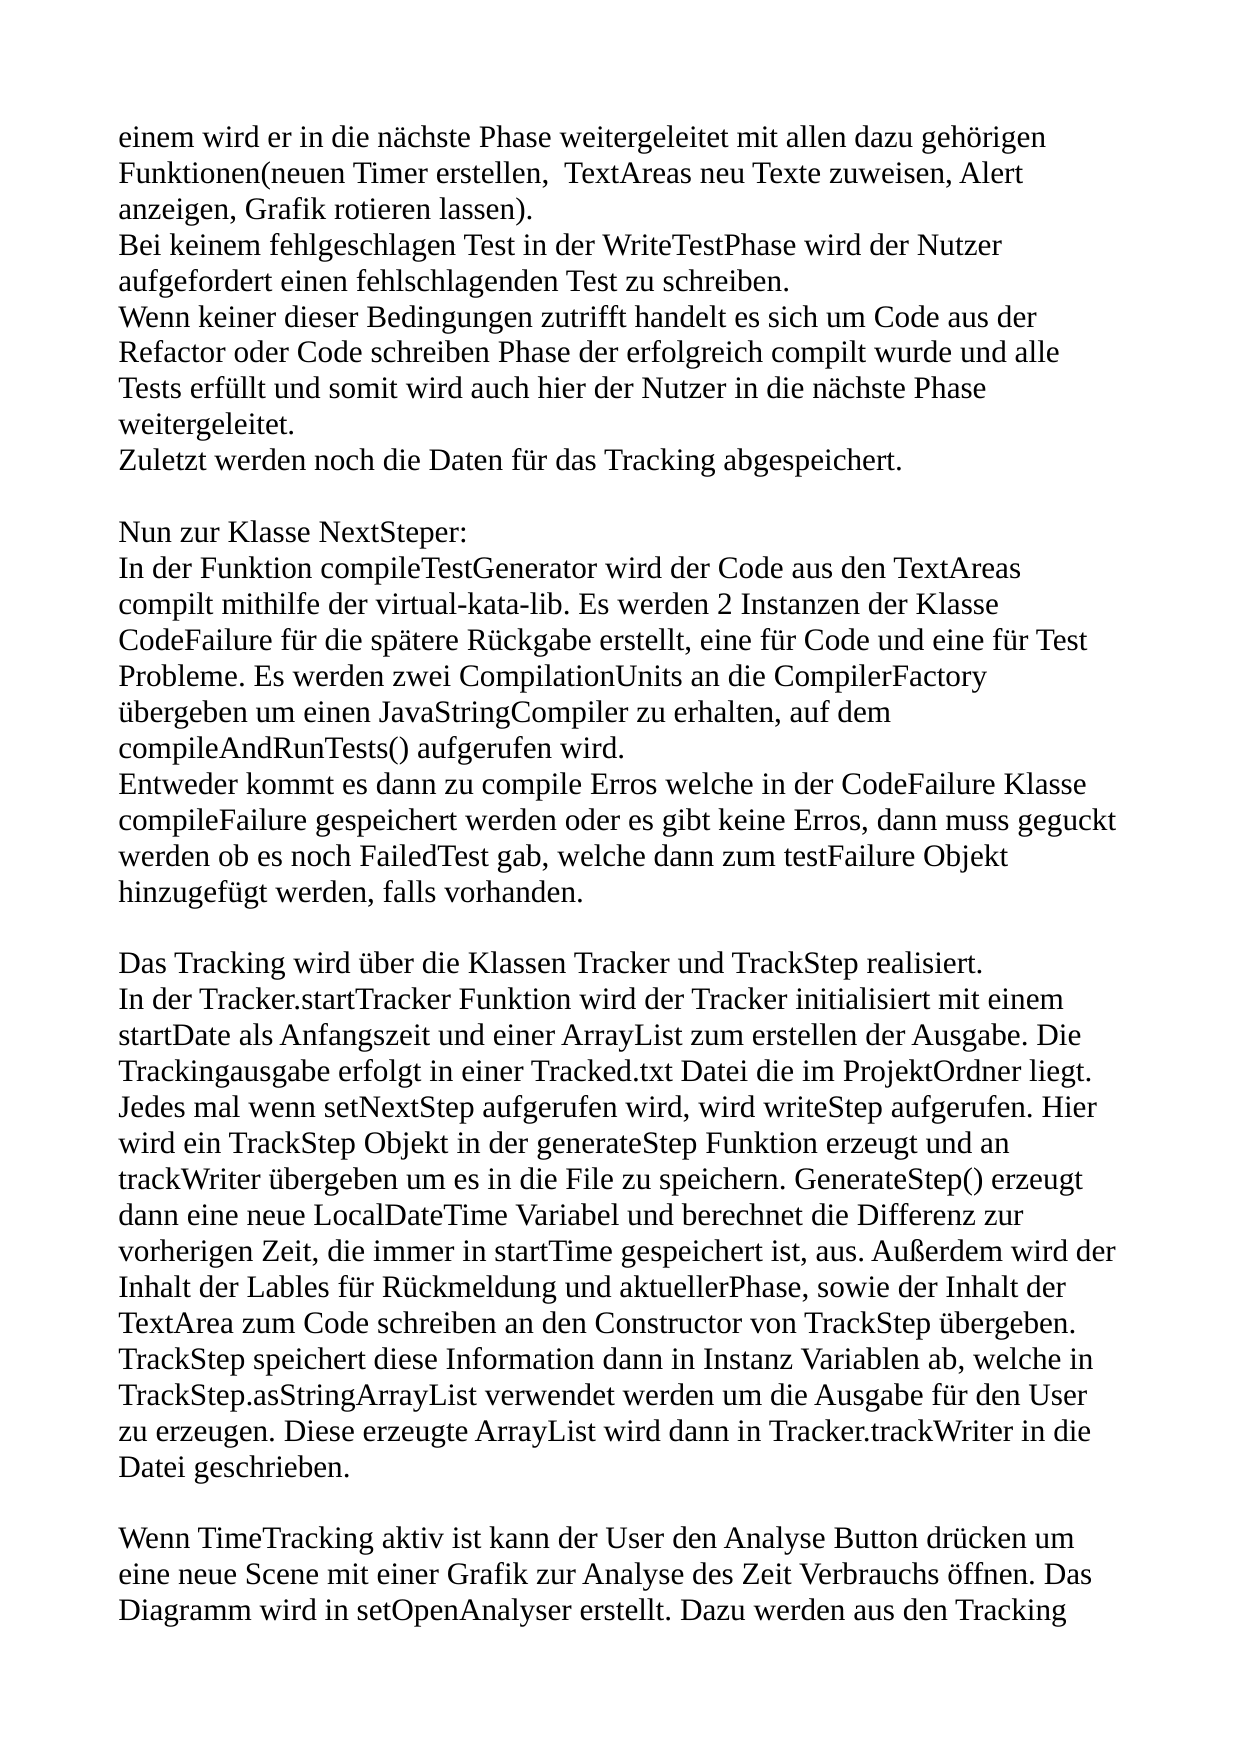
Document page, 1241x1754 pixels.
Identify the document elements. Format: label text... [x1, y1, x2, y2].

text In der Tracker.startTracker Funktion wird der Tracker initialisiert mit einem startDate als Anfangszeit und einer ArrayList zum erstellen der Ausgabe. Die Trackingausgabe erfolgt in einer Tracked.txt Datei die im ProjektOrdner liegt. Jedes mal wenn setNextStep aufgerufen wird, wird writeStep aufgerufen. Hier wird ein TrackStep Objekt in der generateStep Funktion erzeugt und an trackWriter übergeben um es in die File zu speichern. GenerateStep() erzeugt dann eine neue LocalDateTime Variabel und berechnet die Differenz zur vorherigen Zeit, die immer in startTime gespeichert ist, aus. Außerdem wird der Inhalt der Lables für Rückmeldung und aktuellerPhase, sowie der Inhalt der TextArea zum Code schreiben an den Constructor von TrackStep übergeben. [118, 981, 1122, 1340]
text Das Tracking wird über die Klassen Tracker und TrackStep realisiert. [118, 945, 1122, 981]
text TrackStep speichert diese Information dann in Instanz Variablen ab, welche in TrackStep.asStringArrayList verwendet werden um die Ausgabe für den User zu erzeugen. Diese erzeugte ArrayList wird dann in Tracker.trackWriter in die Datei geschrieben. [118, 1340, 1122, 1484]
text Wenn keiner dieser Bedingungen zutrifft handelt es sich um Code aus der Refactor oder Code schreiben Phase der erfolgreich compilt wurde und alle Tests erfüllt und somit wird auch hier der Nutzer in die nächste Phase weitergeleitet. [118, 298, 1122, 442]
text Wenn TimeTracking aktiv ist kann der User den Analyse Button drücken um eine neue Scene mit einer Grafik zur Analyse des Zeit Verbrauchs öffnen. Das Diagramm wird in setOpenAnalyser erstellt. Dazu werden aus den Tracking [118, 1520, 1122, 1627]
text einem wird er in die nächste Phase weitergeleitet mit allen dazu gehörigen Funktionen(neuen Timer erstellen, TextAreas neu Texte zuweisen, Alert anzeigen, Grafik rotieren lassen). [118, 118, 1122, 226]
text Bei keinem fehlgeschlagen Test in der WriteTestPhase wird der Nutzer aufgefordert einen fehlschlagenden Test zu schreiben. [118, 226, 1122, 298]
text Zuletzt werden noch die Daten für das Tracking abgespeichert. [118, 442, 1122, 477]
text In der Funktion compileTestGenerator wird der Code aus den TextAreas compilt mithilfe der virtual-kata-lib. Es werden 2 Instanzen der Klasse CodeFailure für die spätere Rückgabe erstellt, eine für Code und eine für Test Probleme. Es werden zwei CompilationUnits an die CompilerFactory übergeben um einen JavaStringCompiler zu erhalten, auf dem compileAndRunTests() aufgerufen wird. [118, 549, 1122, 765]
text Nun zur Klasse NextSteper: [118, 513, 1122, 549]
text Entweder kommt es dann zu compile Erros welche in der CodeFailure Klasse compileFailure gespeichert werden oder es gibt keine Erros, dann muss geguckt werden ob es noch FailedTest gab, welche dann zum testFailure Objekt hinzugefügt werden, falls vorhanden. [118, 765, 1122, 909]
